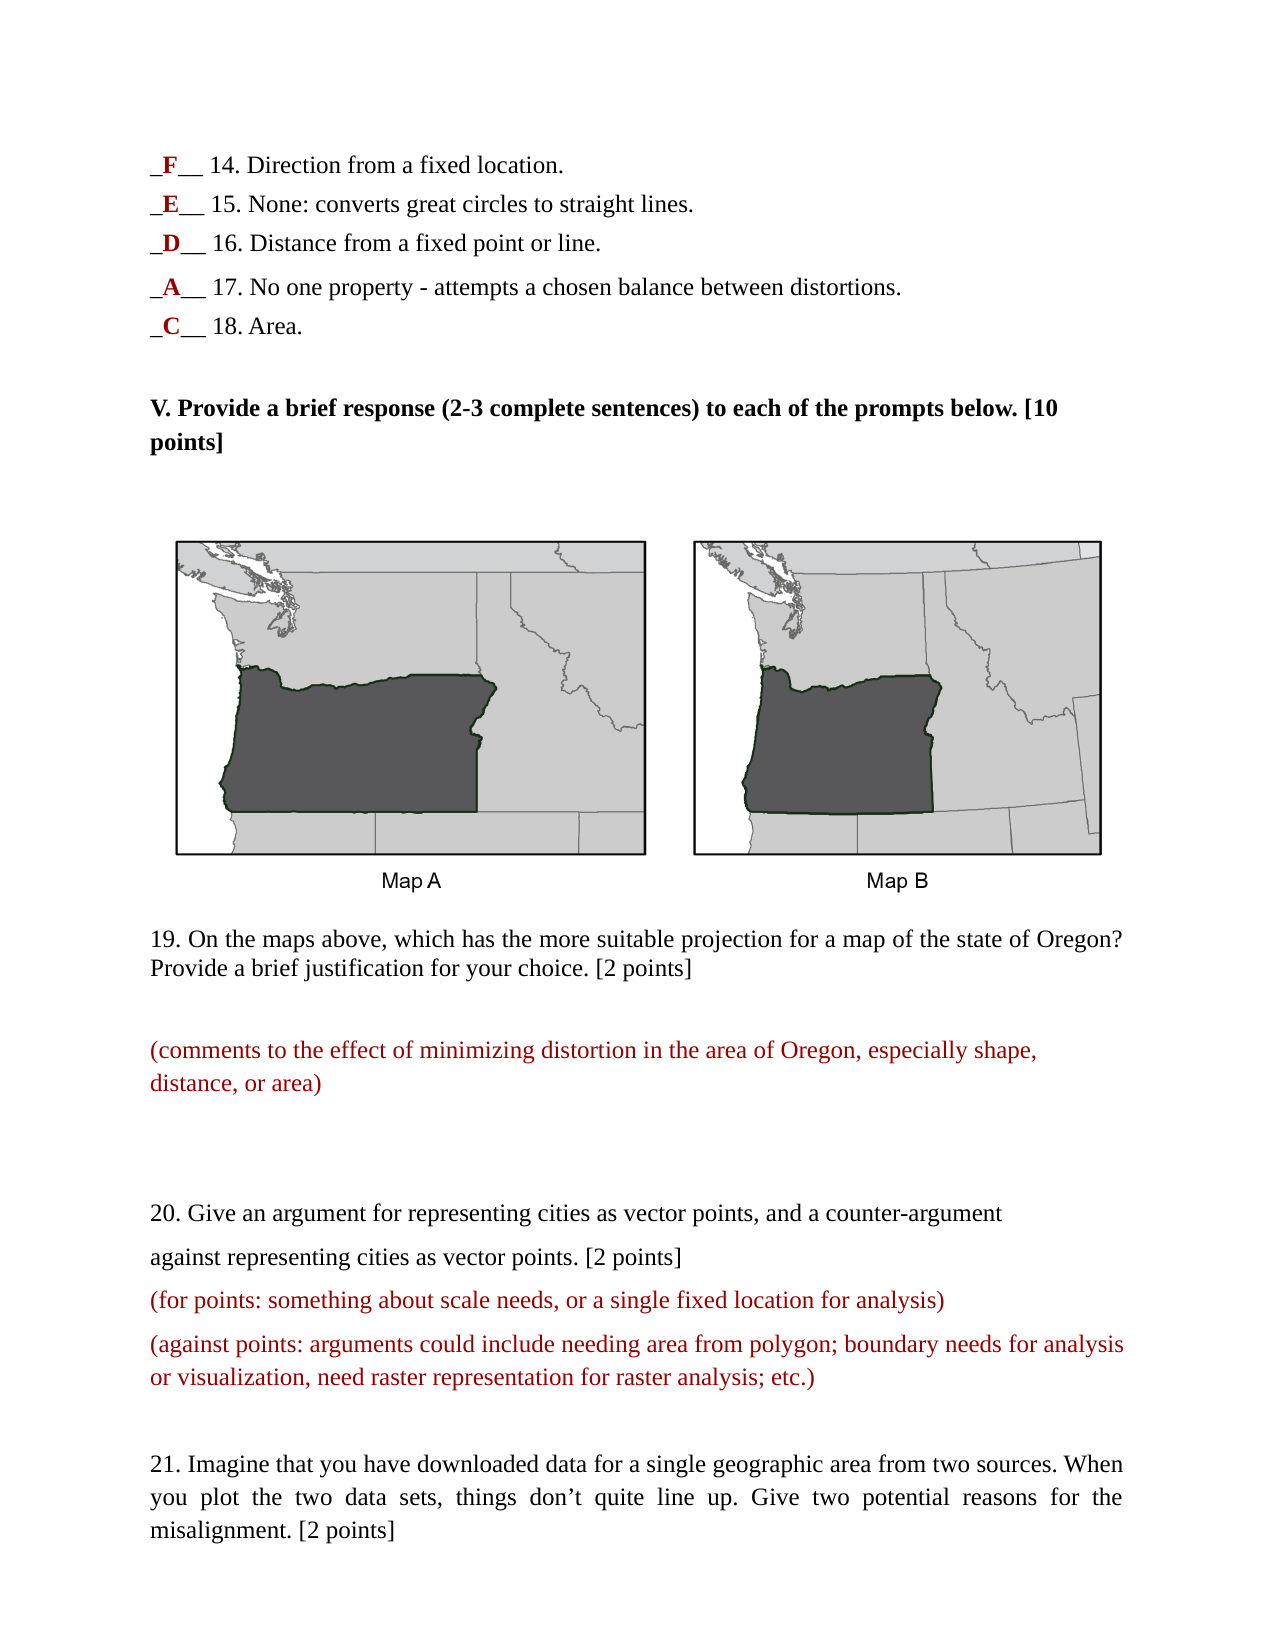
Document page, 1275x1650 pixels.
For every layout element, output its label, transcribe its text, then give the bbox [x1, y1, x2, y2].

picture [150, 513, 1125, 914]
text _F__ 14. Direction from a fixed location. [150, 150, 1125, 179]
text _C__ 18. Area. [150, 311, 1125, 340]
text (against points: arguments could include needing area from polygon; boundary needs for analysis or visualization, need raster representation for raster analysis; etc.) [150, 1329, 1125, 1391]
text V. Provide a brief response (2-3 complete sentences) to each of the prompts below. [10 points] [150, 393, 1125, 455]
text 19. On the maps above, which has the more suitable projection for a map of the state of Oregon? Provide a brief justification for your choice. [2 points] [150, 924, 1125, 981]
text 20. Give an argument for representing cities as vector points, and a counter-argument [150, 1198, 1125, 1227]
text _A__ 17. No one property - attempts a chosen balance between distortions. [150, 272, 1125, 301]
text _E__ 15. None: converts great circles to straight lines. [150, 189, 1125, 218]
text (comments to the effect of minimizing distortion in the area of Oregon, especially shape, distance, or area) [150, 1035, 1125, 1097]
text (for points: something about scale needs, or a single fixed location for analysis) [150, 1285, 1125, 1314]
text 21. Imagine that you have downloaded data for a single geographic area from two sources. When you plot the two data sets, things don’t quite line up. Give two potential reasons for the misalignment. [2 points] [150, 1449, 1125, 1543]
text _D__ 16. Distance from a fixed point or line. [150, 228, 1125, 257]
text against representing cities as vector points. [2 points] [150, 1242, 1125, 1271]
